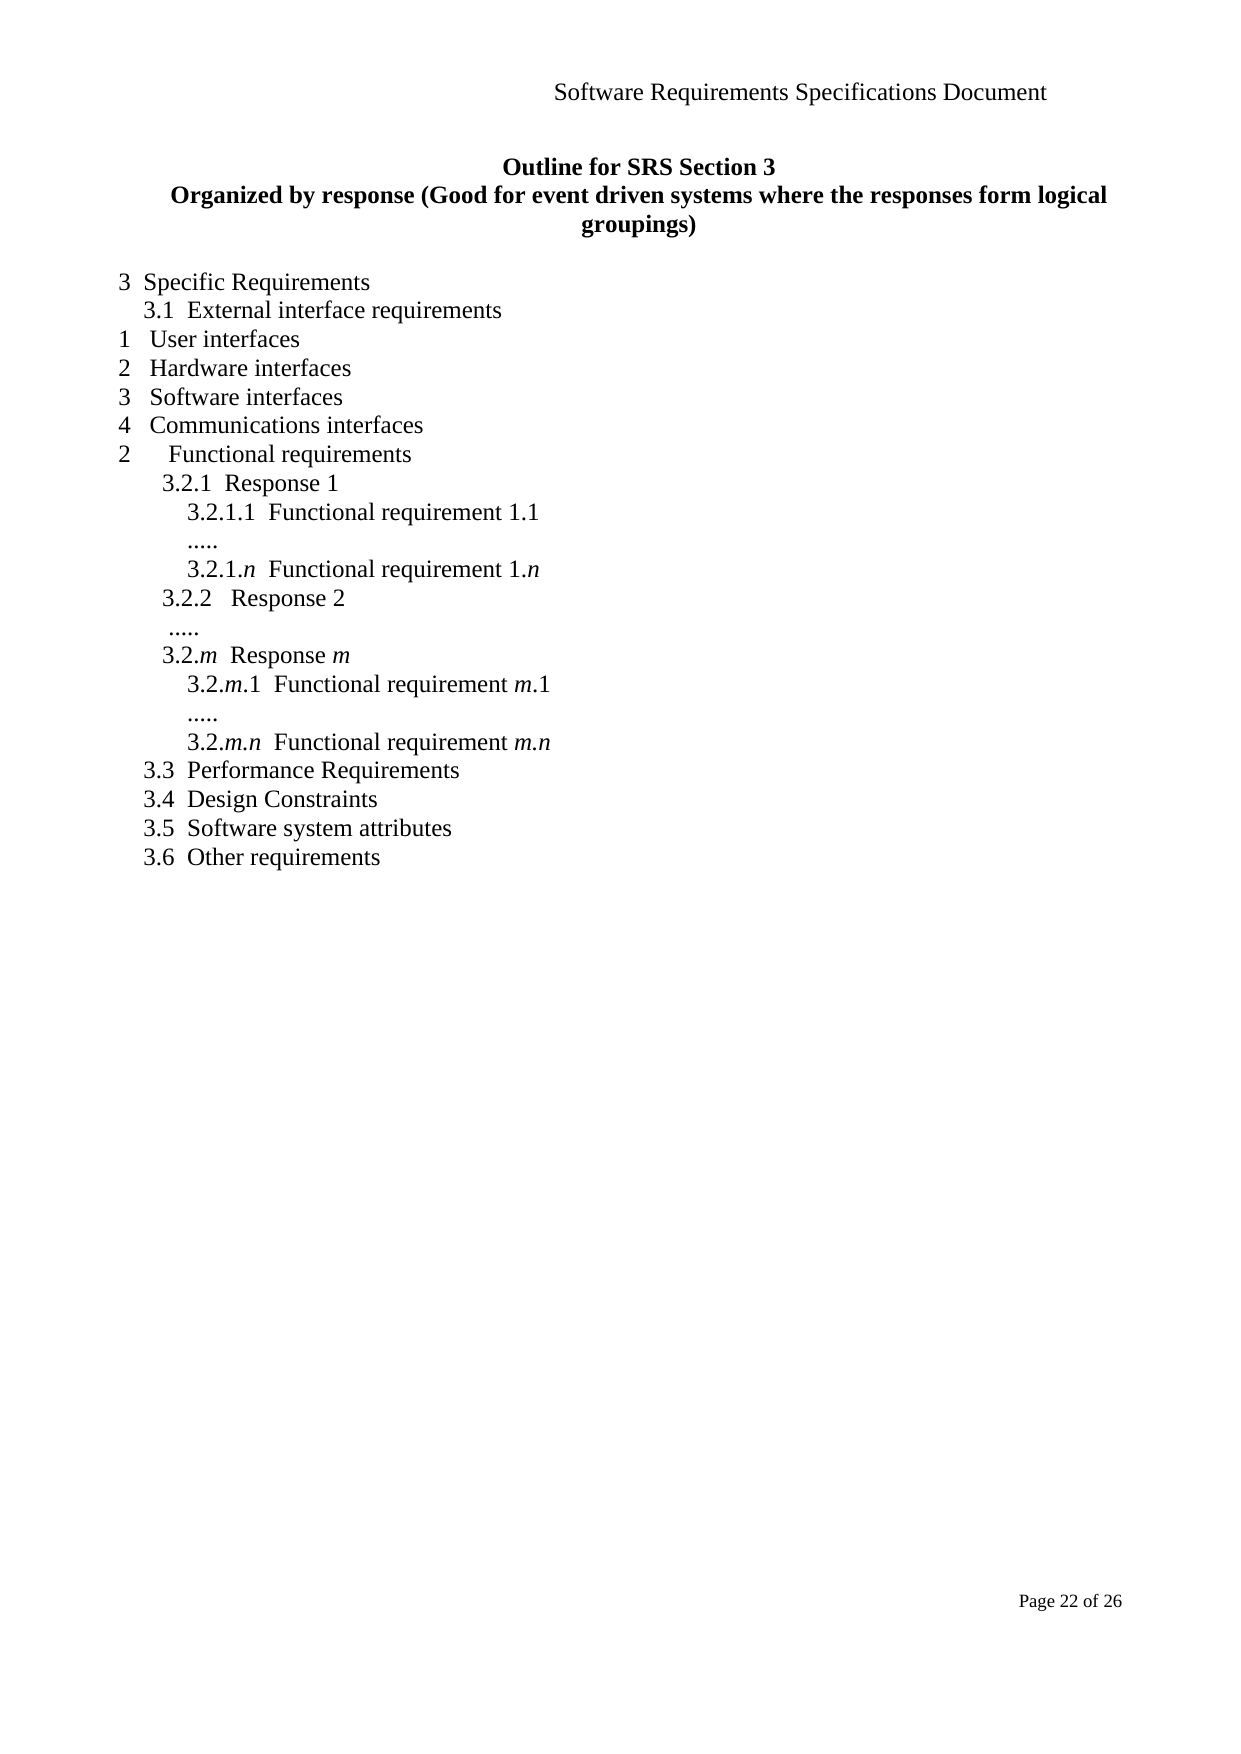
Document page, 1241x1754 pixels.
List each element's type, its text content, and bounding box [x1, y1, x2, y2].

text 3.2.1.n Functional requirement 1.n [118, 554, 1159, 583]
text ..... [118, 612, 1159, 641]
text Organized by response (Good for event driven systems where the responses form logical groupings) [118, 181, 1159, 238]
list Communications interfaces [118, 411, 1159, 439]
text ..... [118, 698, 1159, 727]
text 3.2.m.1 Functional requirement m.1 [118, 669, 1047, 698]
text 3.2.1 Response 1 [118, 468, 1159, 497]
text 3.2.m Response m [118, 641, 1159, 669]
text 3.5 Software system attributes [118, 813, 1159, 842]
text 3 Specific Requirements [118, 267, 1159, 296]
list Software interfaces [118, 382, 1159, 411]
text 3.1 External interface requirements [118, 296, 1159, 324]
list User interfaces [118, 324, 1159, 353]
text Outline for SRS Section 3 [118, 152, 1159, 181]
text 3.6 Other requirements [118, 842, 1159, 871]
list Functional requirements [118, 439, 1159, 468]
text 3.4 Design Constraints [118, 784, 1159, 813]
text 3.2.2 Response 2 [118, 583, 1159, 612]
text ..... [118, 526, 1159, 554]
text 3.2.1.1 Functional requirement 1.1 [118, 497, 1047, 526]
text 3.3 Performance Requirements [118, 756, 1159, 784]
list Hardware interfaces [118, 353, 1159, 382]
text 3.2.m.n Functional requirement m.n [118, 727, 1159, 756]
